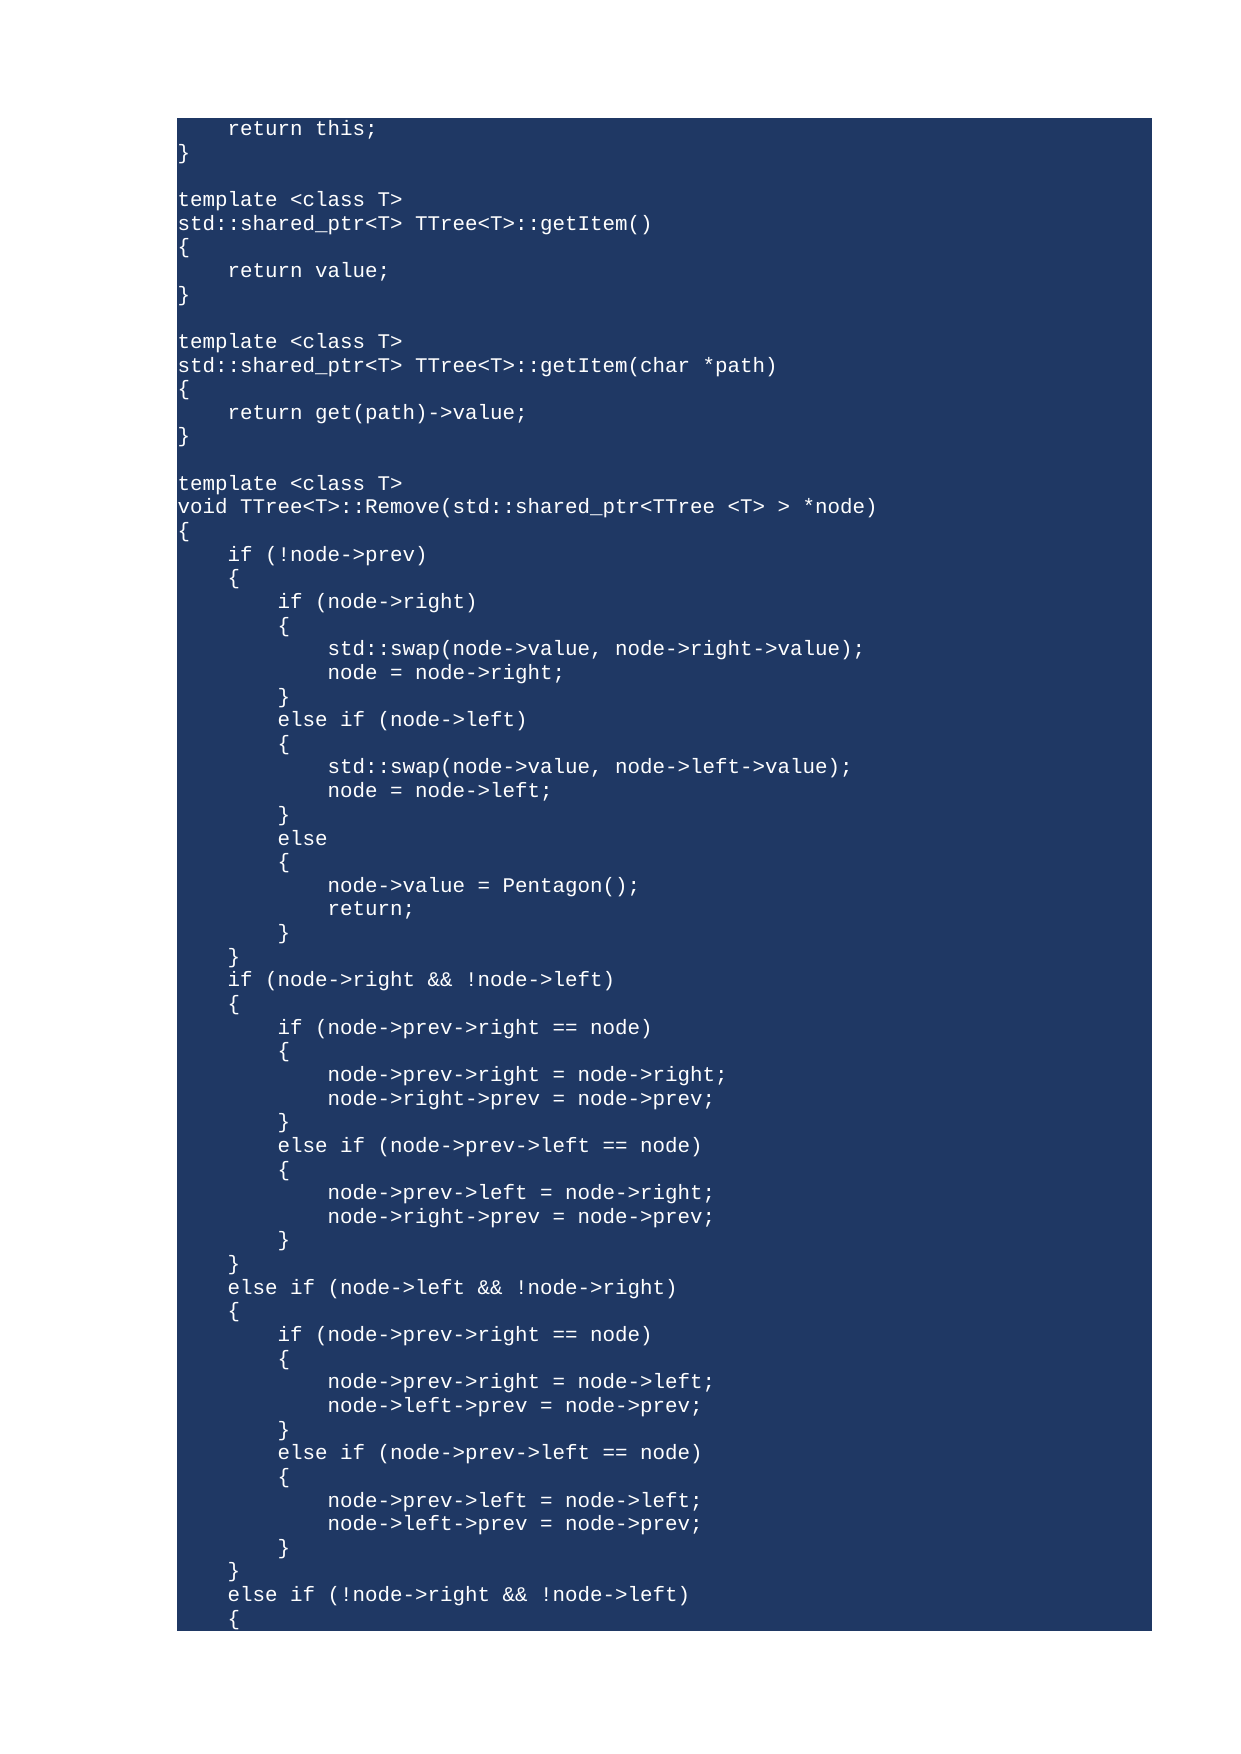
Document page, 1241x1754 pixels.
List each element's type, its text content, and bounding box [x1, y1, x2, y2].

text } [177, 142, 1152, 165]
text std::shared_ptr<T> TTree<T>::getItem(char *path) [177, 354, 1152, 378]
text } [177, 1419, 1152, 1442]
text } [177, 1537, 1152, 1561]
text } [177, 1561, 1152, 1584]
text } [177, 922, 1152, 946]
text node->prev->left = node->right; [177, 1182, 1152, 1206]
text { [177, 567, 1152, 591]
text return value; [177, 260, 1152, 284]
text if (node->right && !node->left) [177, 969, 1152, 993]
text node->value = Pentagon(); [177, 875, 1152, 898]
text if (!node->prev) [177, 544, 1152, 567]
text return this; [177, 118, 1152, 142]
text if (node->right) [177, 591, 1152, 615]
text { [177, 851, 1152, 875]
text else if (node->prev->left == node) [177, 1442, 1152, 1466]
text { [177, 615, 1152, 638]
text } [177, 1253, 1152, 1277]
text } [177, 686, 1152, 709]
text } [177, 426, 1152, 449]
text node->left->prev = node->prev; [177, 1513, 1152, 1537]
text { [177, 1348, 1152, 1371]
text node->left->prev = node->prev; [177, 1395, 1152, 1419]
text { [177, 733, 1152, 757]
text return; [177, 898, 1152, 922]
text if (node->prev->right == node) [177, 1324, 1152, 1348]
text } [177, 804, 1152, 827]
text { [177, 993, 1152, 1017]
text std::swap(node->value, node->right->value); [177, 638, 1152, 662]
text node->prev->left = node->left; [177, 1489, 1152, 1513]
text else if (node->prev->left == node) [177, 1135, 1152, 1158]
text node = node->right; [177, 662, 1152, 686]
text std::shared_ptr<T> TTree<T>::getItem() [177, 213, 1152, 236]
text else [177, 827, 1152, 851]
text node->right->prev = node->prev; [177, 1088, 1152, 1111]
text { [177, 520, 1152, 544]
text { [177, 236, 1152, 260]
text } [177, 1111, 1152, 1135]
text template <class T> [177, 473, 1152, 496]
text std::swap(node->value, node->left->value); [177, 757, 1152, 780]
text { [177, 378, 1152, 402]
text template <class T> [177, 189, 1152, 213]
text } [177, 284, 1152, 307]
text { [177, 1608, 1152, 1631]
text node->prev->right = node->left; [177, 1371, 1152, 1395]
text else if (node->left && !node->right) [177, 1277, 1152, 1300]
text { [177, 1040, 1152, 1064]
text { [177, 1466, 1152, 1489]
text } [177, 1229, 1152, 1253]
text template <class T> [177, 331, 1152, 354]
text node->prev->right = node->right; [177, 1064, 1152, 1088]
text { [177, 1158, 1152, 1182]
text else if (node->left) [177, 709, 1152, 733]
text void TTree<T>::Remove(std::shared_ptr<TTree <T> > *node) [177, 496, 1152, 520]
text { [177, 1300, 1152, 1324]
text node = node->left; [177, 780, 1152, 804]
text else if (!node->right && !node->left) [177, 1584, 1152, 1608]
text if (node->prev->right == node) [177, 1017, 1152, 1040]
text } [177, 946, 1152, 969]
text return get(path)->value; [177, 402, 1152, 426]
text node->right->prev = node->prev; [177, 1206, 1152, 1229]
